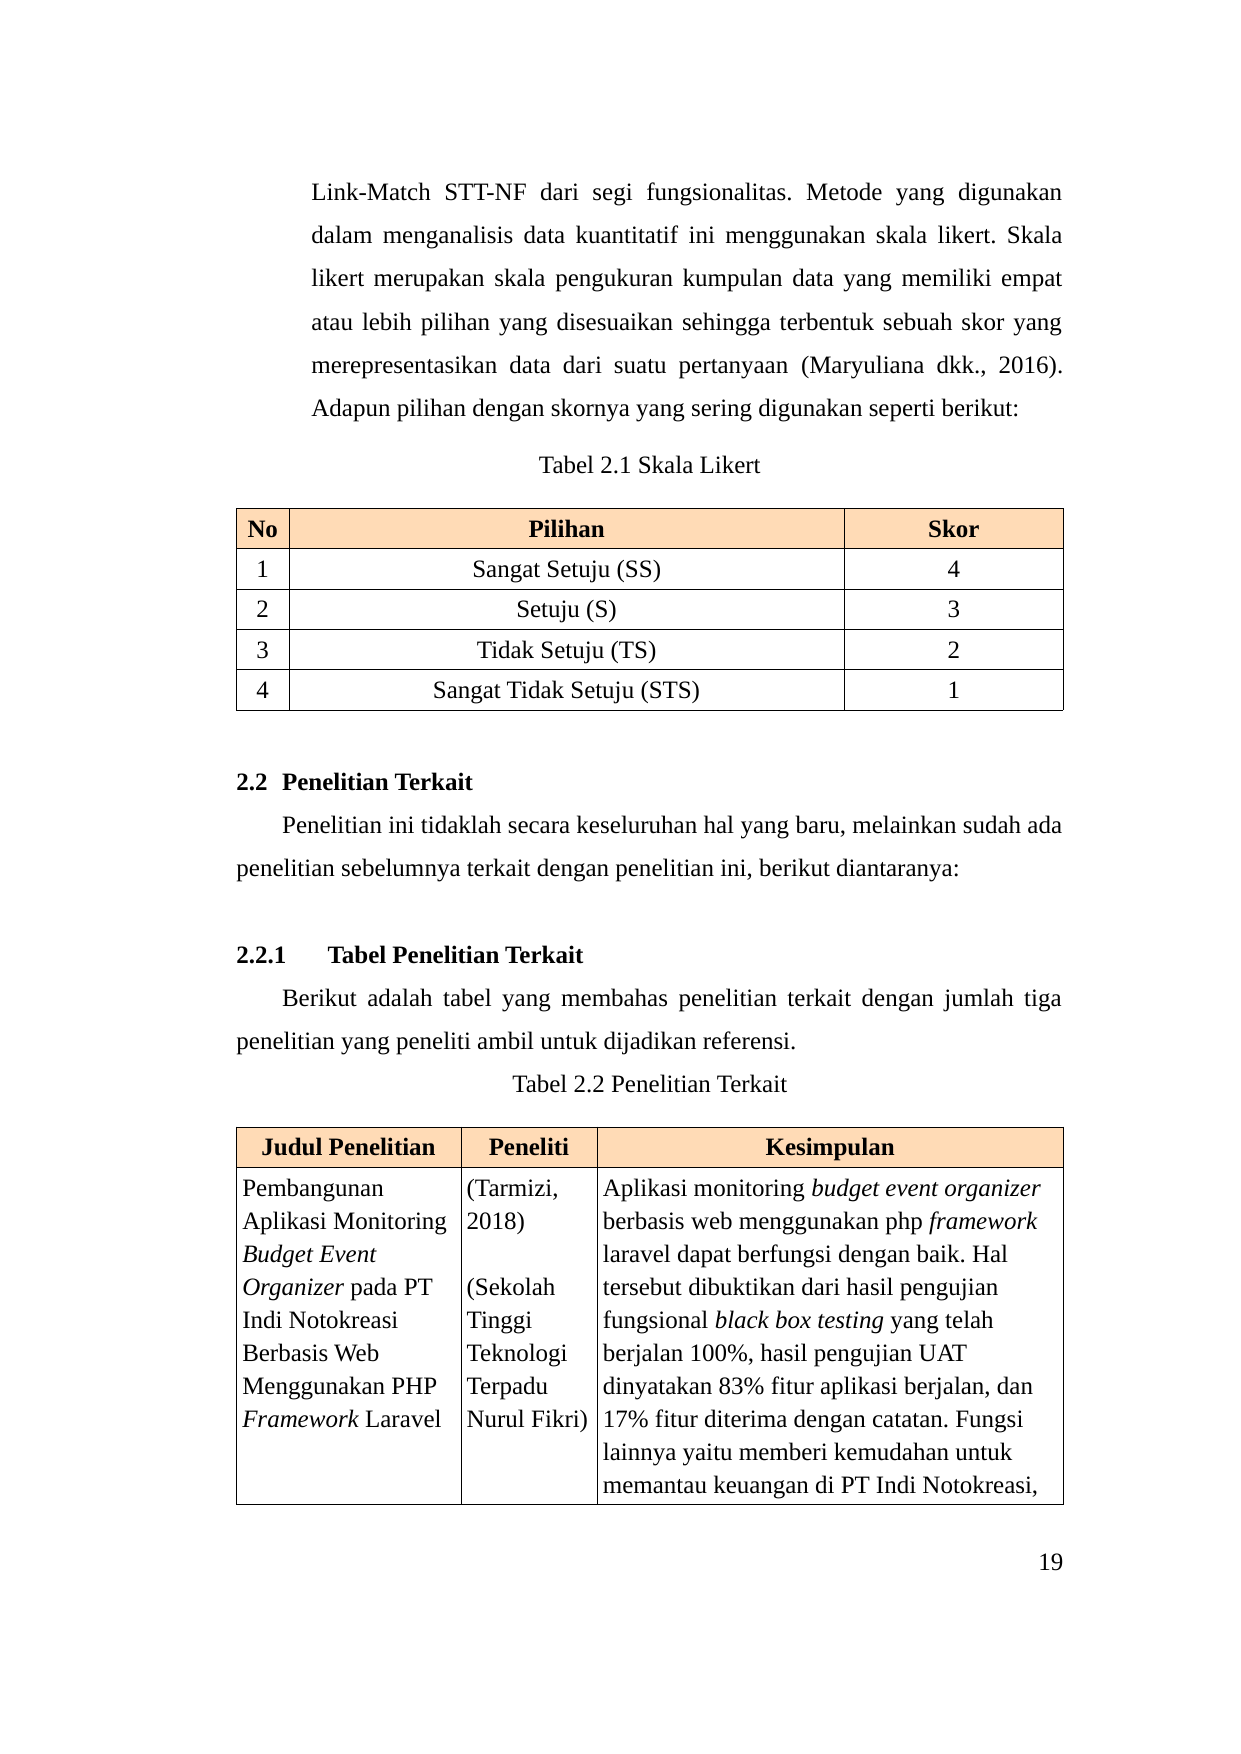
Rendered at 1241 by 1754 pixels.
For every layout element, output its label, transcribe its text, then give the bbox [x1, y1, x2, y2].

table_cell 3 [845, 590, 1063, 629]
text Tabel 2.2 Penelitian Terkait [236, 1069, 1063, 1098]
table_cell (Tarmizi, 2018) (Sekolah Tinggi Teknologi Terpadu Nurul Fikri) [462, 1168, 597, 1504]
table_header No [237, 509, 289, 548]
table_cell 4 [845, 549, 1063, 589]
table_cell Tidak Setuju (TS) [290, 630, 844, 669]
table_header Pilihan [290, 509, 844, 548]
text Tabel 2.1 Skala Likert [236, 451, 1063, 479]
text Berikut adalah tabel yang membahas penelitian terkait dengan jumlah tiga penelitian yang peneliti ambil untuk dijadikan referensi. [236, 983, 1063, 1055]
table_header Peneliti [462, 1128, 597, 1167]
text Penelitian ini tidaklah secara keseluruhan hal yang baru, melainkan sudah ada penelitian sebelumnya terkait dengan penelitian ini, berikut diantaranya: [236, 810, 1063, 882]
table_header Kesimpulan [598, 1128, 1063, 1167]
subtitle 2.2.1 Tabel Penelitian Terkait [236, 940, 1063, 968]
table_cell Sangat Tidak Setuju (STS) [290, 670, 844, 709]
table_cell 2 [845, 630, 1063, 669]
subtitle 2.2 Penelitian Terkait [236, 767, 1063, 796]
table_cell 3 [237, 630, 289, 669]
list Link-Match STT-NF dari segi fungsionalitas. Metode yang digunakan dalam menganalisis data kuantitatif ini menggunakan skala likert. Skala likert merupakan skala pengukuran kumpulan data yang memiliki empat atau lebih pilihan yang disesuaikan sehingga terbentuk sebuah skor yang merepresentasikan data dari suatu pertanyaan (Maryuliana dkk., 2016). Adapun pilihan dengan skornya yang sering digunakan seperti berikut: [274, 177, 1063, 422]
table_cell Pembangunan Aplikasi Monitoring Budget Event Organizer pada PT Indi Notokreasi Berbasis Web Menggunakan PHP Framework Laravel [237, 1168, 461, 1504]
table_header Skor [845, 509, 1063, 548]
table_cell Aplikasi monitoring budget event organizer berbasis web menggunakan php framework laravel dapat berfungsi dengan baik. Hal tersebut dibuktikan dari hasil pengujian fungsional black box testing yang telah berjalan 100%, hasil pengujian UAT dinyatakan 83% fitur aplikasi berjalan, dan 17% fitur diterima dengan catatan. Fungsi lainnya yaitu memberi kemudahan untuk memantau keuangan di PT Indi Notokreasi, [598, 1168, 1063, 1504]
table_cell 1 [237, 549, 289, 589]
table_cell Setuju (S) [290, 590, 844, 629]
table_cell 4 [237, 670, 289, 709]
table_cell 1 [845, 670, 1063, 709]
table_cell Sangat Setuju (SS) [290, 549, 844, 589]
table_header Judul Penelitian [237, 1128, 461, 1167]
table_cell 2 [237, 590, 289, 629]
